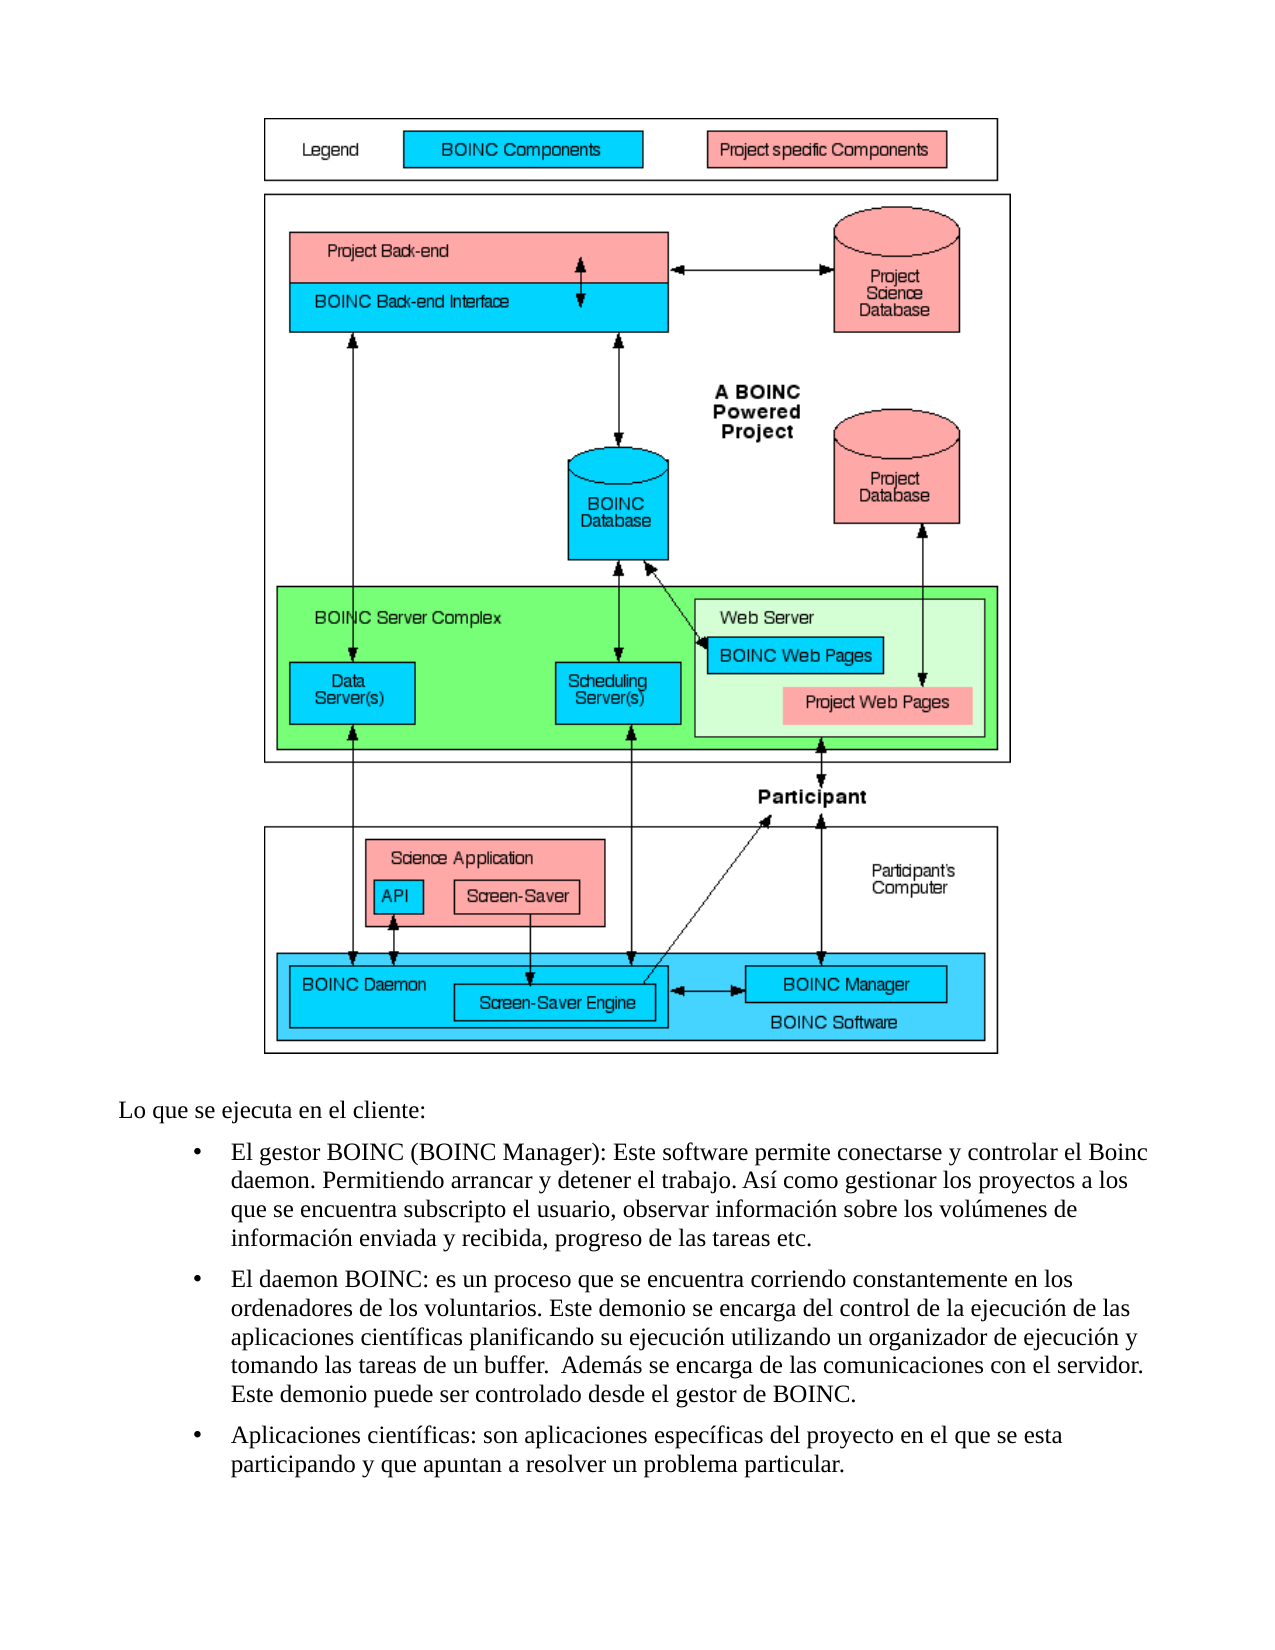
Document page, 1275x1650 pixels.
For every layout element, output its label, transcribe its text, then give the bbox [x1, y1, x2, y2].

picture [264, 118, 1011, 1054]
list Aplicaciones científicas: son aplicaciones específicas del proyecto en el que se esta participando y que apuntan a resolver un problema particular. [193, 1420, 1157, 1478]
list El daemon BOINC: es un proceso que se encuentra corriendo constantemente en los ordenadores de los voluntarios. Este demonio se encarga del control de la ejecución de las aplicaciones científicas planificando su ejecución utilizando un organizador de ejecución y tomando las tareas de un buffer. Además se encarga de las comunicaciones con el servidor. Este demonio puede ser controlado desde el gestor de BOINC. [193, 1264, 1157, 1408]
list El gestor BOINC (BOINC Manager): Este software permite conectarse y controlar el Boinc daemon. Permitiendo arrancar y detener el trabajo. Así como gestionar los proyectos a los que se encuentra subscripto el usuario, observar información sobre los volúmenes de información enviada y recibida, progreso de las tareas etc. [193, 1137, 1157, 1252]
text Lo que se ejecuta en el cliente: [118, 1095, 1157, 1124]
